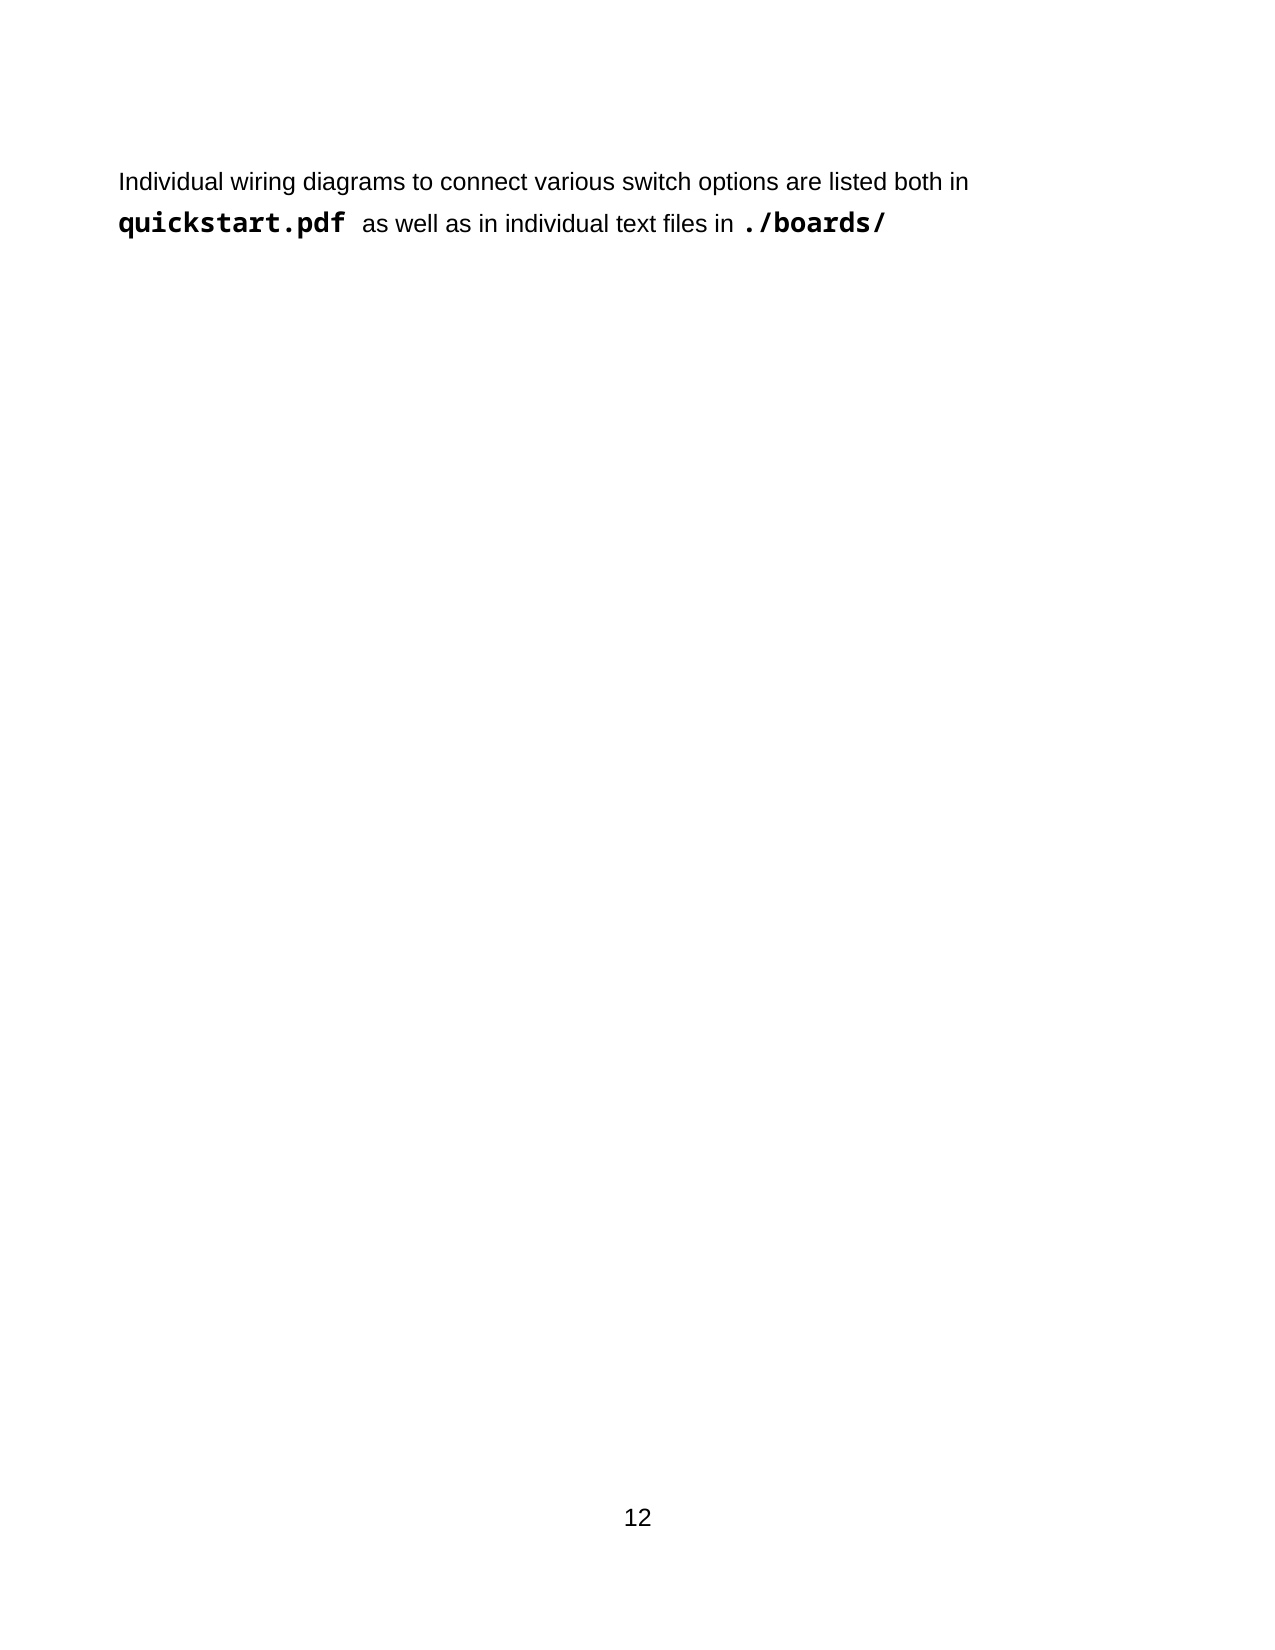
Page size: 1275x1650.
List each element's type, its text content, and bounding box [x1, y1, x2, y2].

text Individual wiring diagrams to connect various switch options are listed both in quickstart.pdf as well as in individual text files in ./boards/ [118, 167, 1157, 240]
